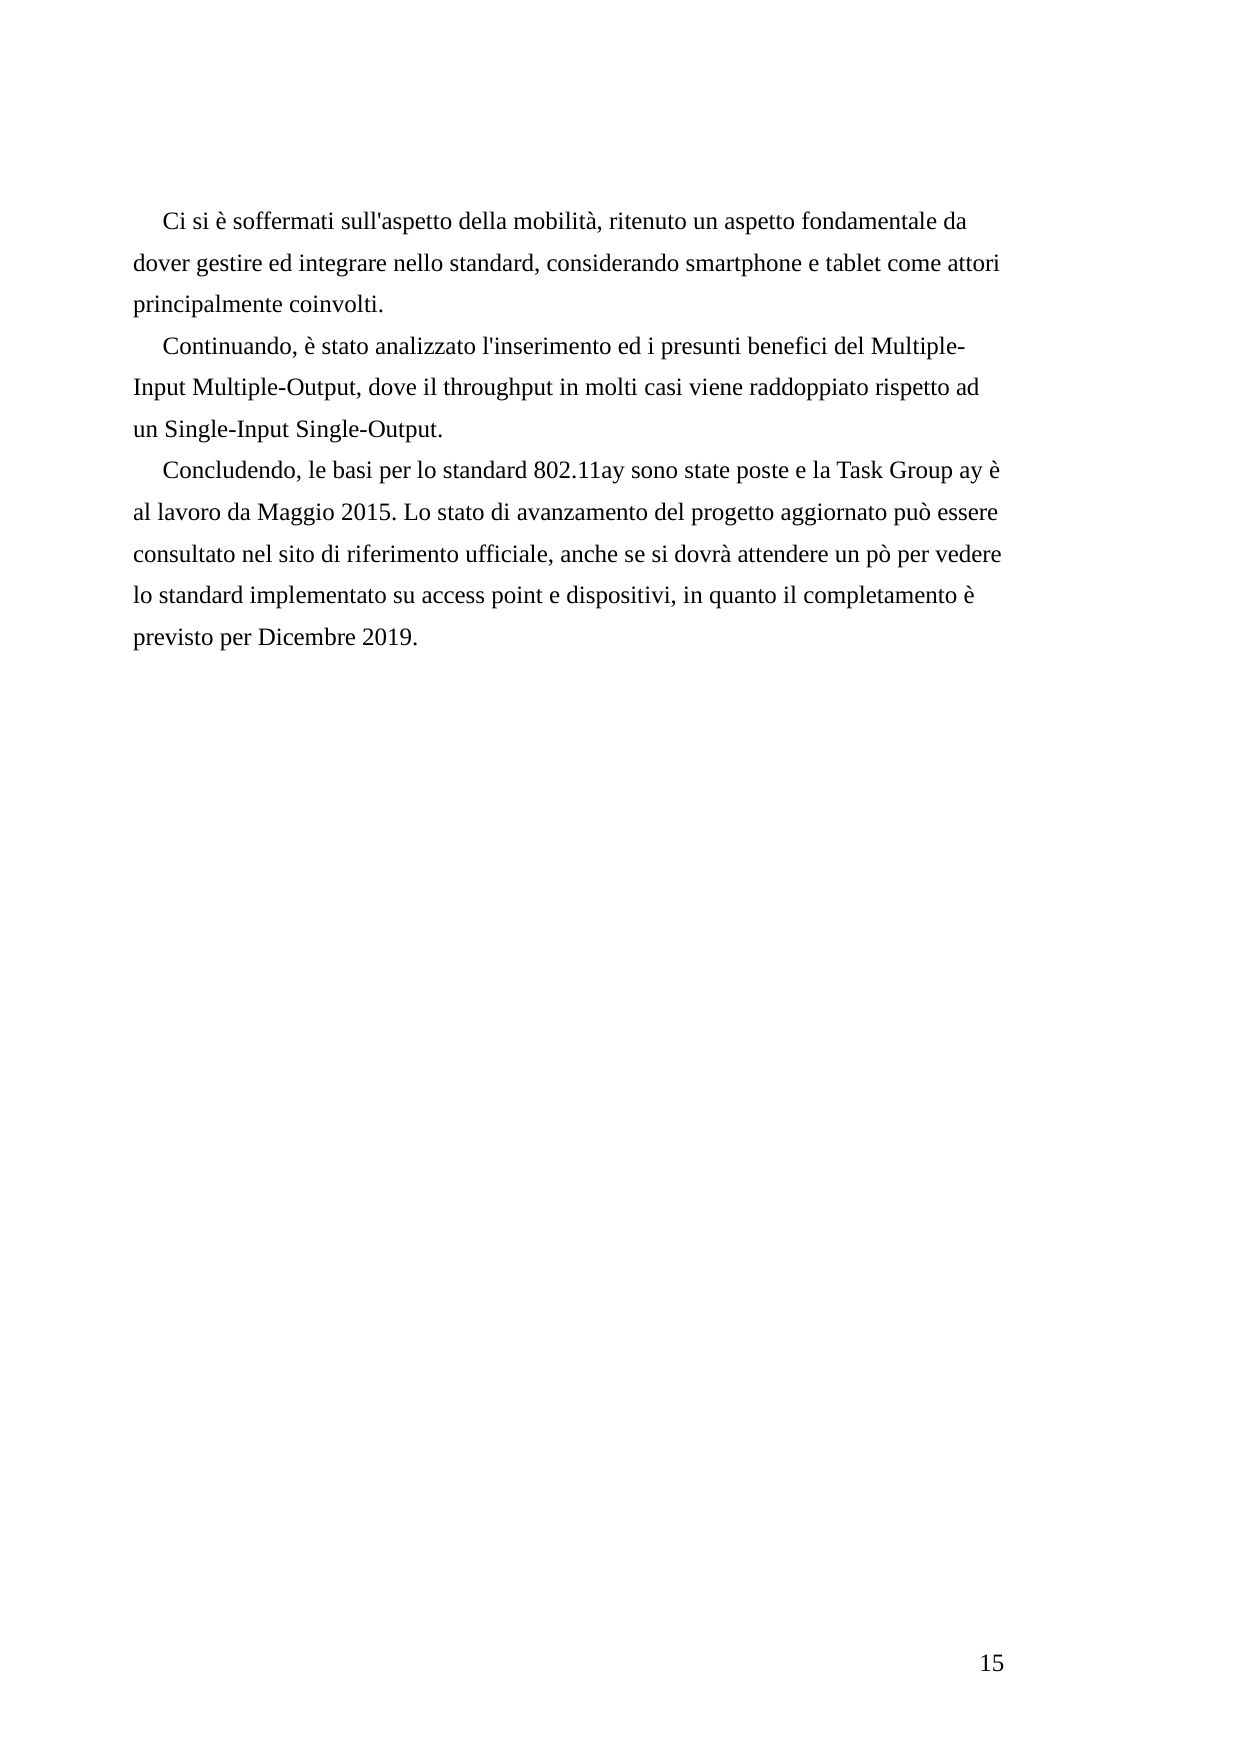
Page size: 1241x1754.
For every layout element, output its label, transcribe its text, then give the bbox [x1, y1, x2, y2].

text Ci si è soffermati sull'aspetto della mobilità, ritenuto un aspetto fondamentale da dover gestire ed integrare nello standard, considerando smartphone e tablet come attori principalmente coinvolti. [133, 207, 1004, 318]
text Continuando, è stato analizzato l'inserimento ed i presunti benefici del Multiple-Input Multiple-Output, dove il throughput in molti casi viene raddoppiato rispetto ad un Single-Input Single-Output. [133, 332, 1004, 443]
text Concludendo, le basi per lo standard 802.11ay sono state poste e la Task Group ay è al lavoro da Maggio 2015. Lo stato di avanzamento del progetto aggiornato può essere consultato nel sito di riferimento ufficiale, anche se si dovrà attendere un pò per vedere lo standard implementato su access point e dispositivi, in quanto il completamento è previsto per Dicembre 2019. [133, 457, 1004, 651]
